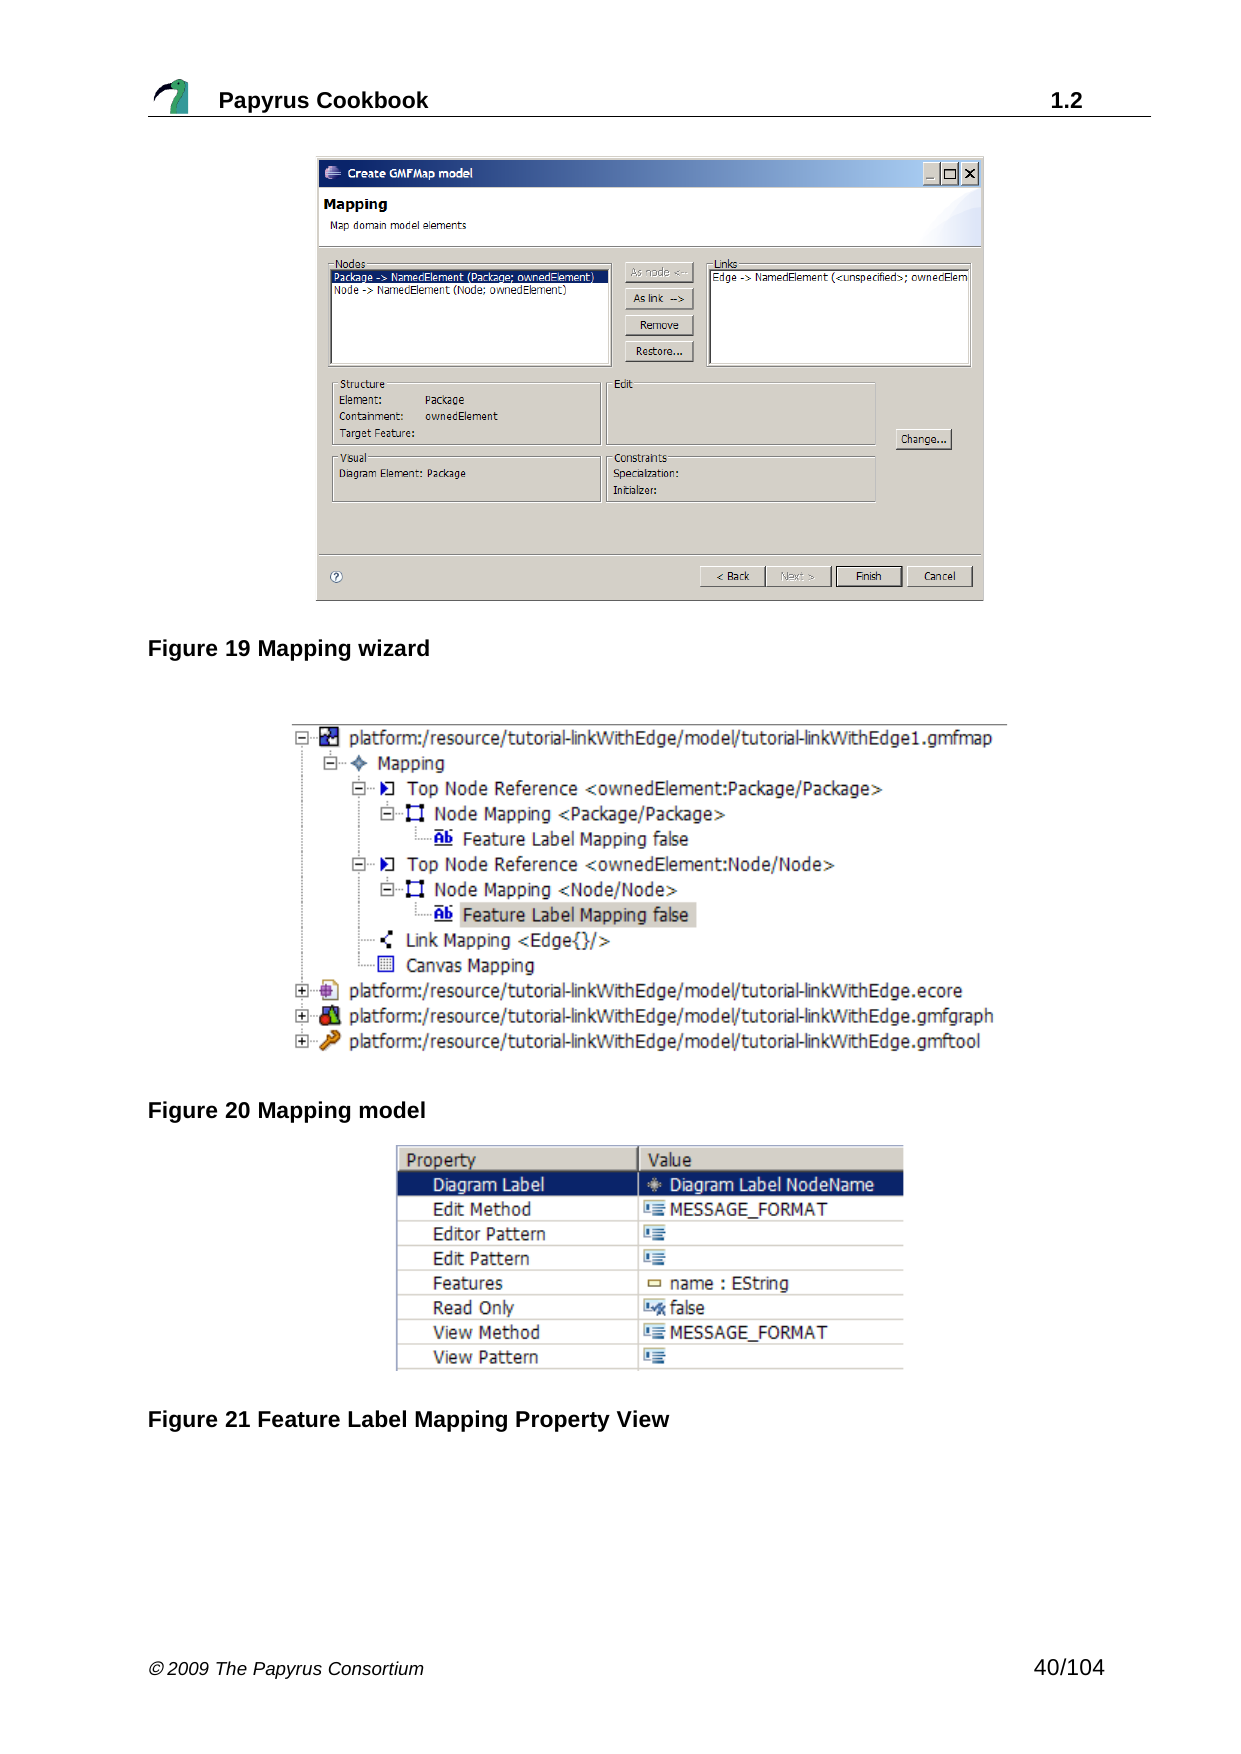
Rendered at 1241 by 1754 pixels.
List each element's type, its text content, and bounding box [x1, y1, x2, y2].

picture [153, 79, 189, 114]
text Figure 19 Mapping wizard [148, 634, 1151, 661]
picture [315, 156, 984, 601]
picture [395, 1145, 904, 1371]
text Figure 21 Feature Label Mapping Property View [148, 1405, 1151, 1432]
picture [291, 724, 1008, 1063]
text Figure 20 Mapping model [148, 1097, 1151, 1124]
